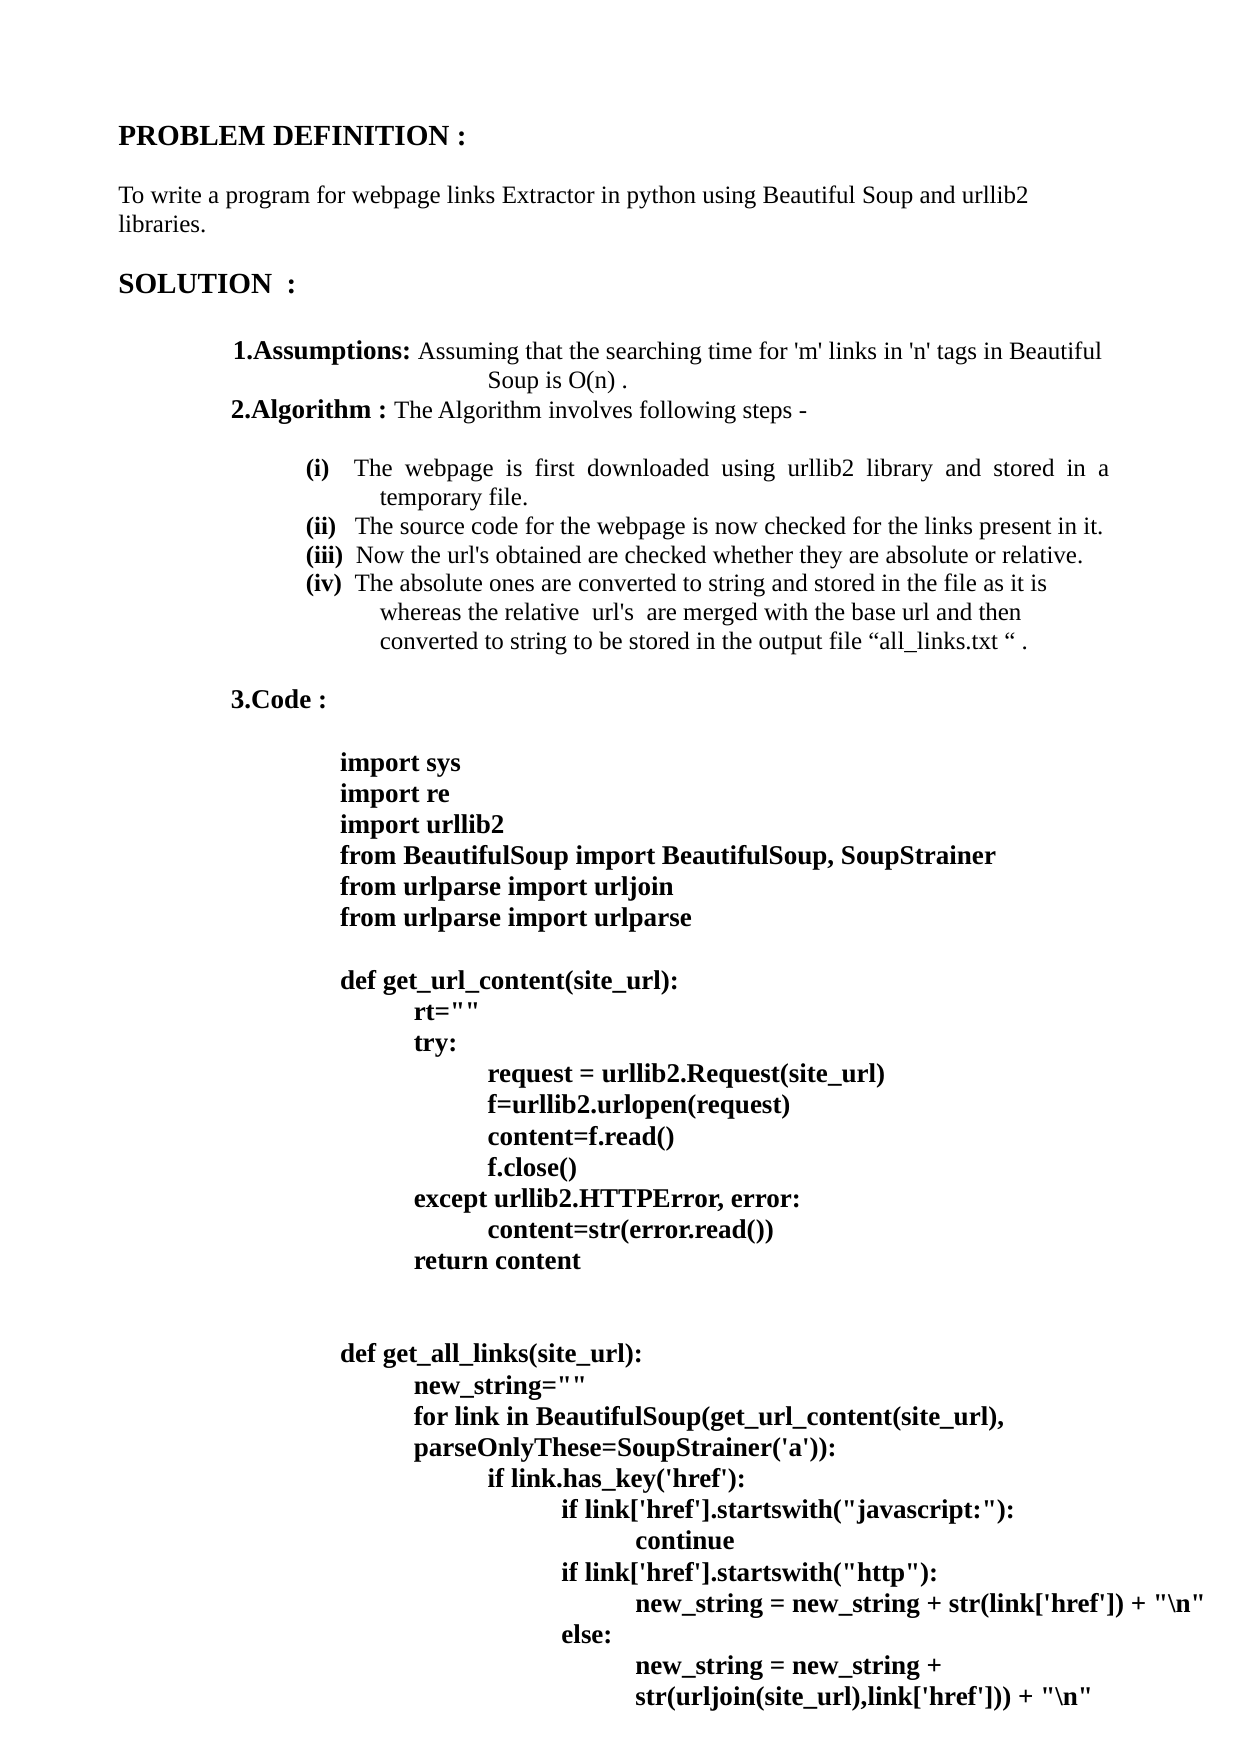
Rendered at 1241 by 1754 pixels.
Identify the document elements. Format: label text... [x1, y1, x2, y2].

text 2.Algorithm : The Algorithm involves following steps - [118, 394, 1122, 425]
text import urllib2 [118, 808, 1122, 839]
text if link['href'].startswith("javascript:"): [118, 1493, 1122, 1524]
text try: [118, 1026, 1122, 1057]
text if link.has_key('href'): [118, 1462, 1122, 1493]
text f.close() [118, 1151, 1122, 1182]
text from urlparse import urljoin [118, 870, 1122, 902]
text content=f.read() [118, 1119, 1122, 1151]
text if link['href'].startswith("http"): [118, 1556, 1122, 1587]
text new_string="" [118, 1369, 1122, 1400]
text else: [118, 1618, 1122, 1649]
text f=urllib2.urlopen(request) [118, 1088, 1122, 1119]
text def get_url_content(site_url): [118, 964, 1122, 995]
text for link in BeautifulSoup(get_url_content(site_url), parseOnlyThese=SoupStrainer('a')): [118, 1400, 1122, 1462]
list 3.Code : [193, 683, 1122, 715]
text from BeautifulSoup import BeautifulSoup, SoupStrainer [118, 839, 1122, 870]
text new_string = new_string + str(urljoin(site_url),link['href'])) + "\n" [118, 1649, 1122, 1711]
text def get_all_links(site_url): [118, 1338, 1122, 1369]
text request = urllib2.Request(site_url) [118, 1057, 1122, 1088]
text To write a program for webpage links Extractor in python using Beautiful Soup and urllib2 libraries. SOLUTION : [118, 180, 1122, 300]
text rt="" [118, 995, 1122, 1026]
text new_string = new_string + str(link['href']) + "\n" [118, 1587, 1224, 1618]
text content=str(error.read()) [118, 1213, 1122, 1244]
text PROBLEM DEFINITION : [118, 118, 1122, 152]
text 1.Assumptions: Assuming that the searching time for 'm' links in 'n' tags in Beautiful Soup is O(n) . [118, 334, 1122, 394]
list (ii) The source code for the webpage is now checked for the links present in it. (iii) Now the url's obtained are checked whether they are absolute or relative. [268, 511, 1142, 568]
list (i) The webpage is first downloaded using urllib2 library and stored in a temporary file. [268, 453, 1122, 511]
text import re [118, 777, 1122, 808]
text import sys [118, 746, 1122, 777]
text except urllib2.HTTPError, error: [118, 1182, 1122, 1213]
text return content [118, 1244, 1122, 1275]
list (iv) The absolute ones are converted to string and stored in the file as it is whereas the relative url's are merged with the base url and then converted to string to be stored in the output file “all_links.txt “ . [268, 568, 1122, 655]
text continue [118, 1524, 1122, 1556]
text from urlparse import urlparse [118, 902, 1122, 933]
